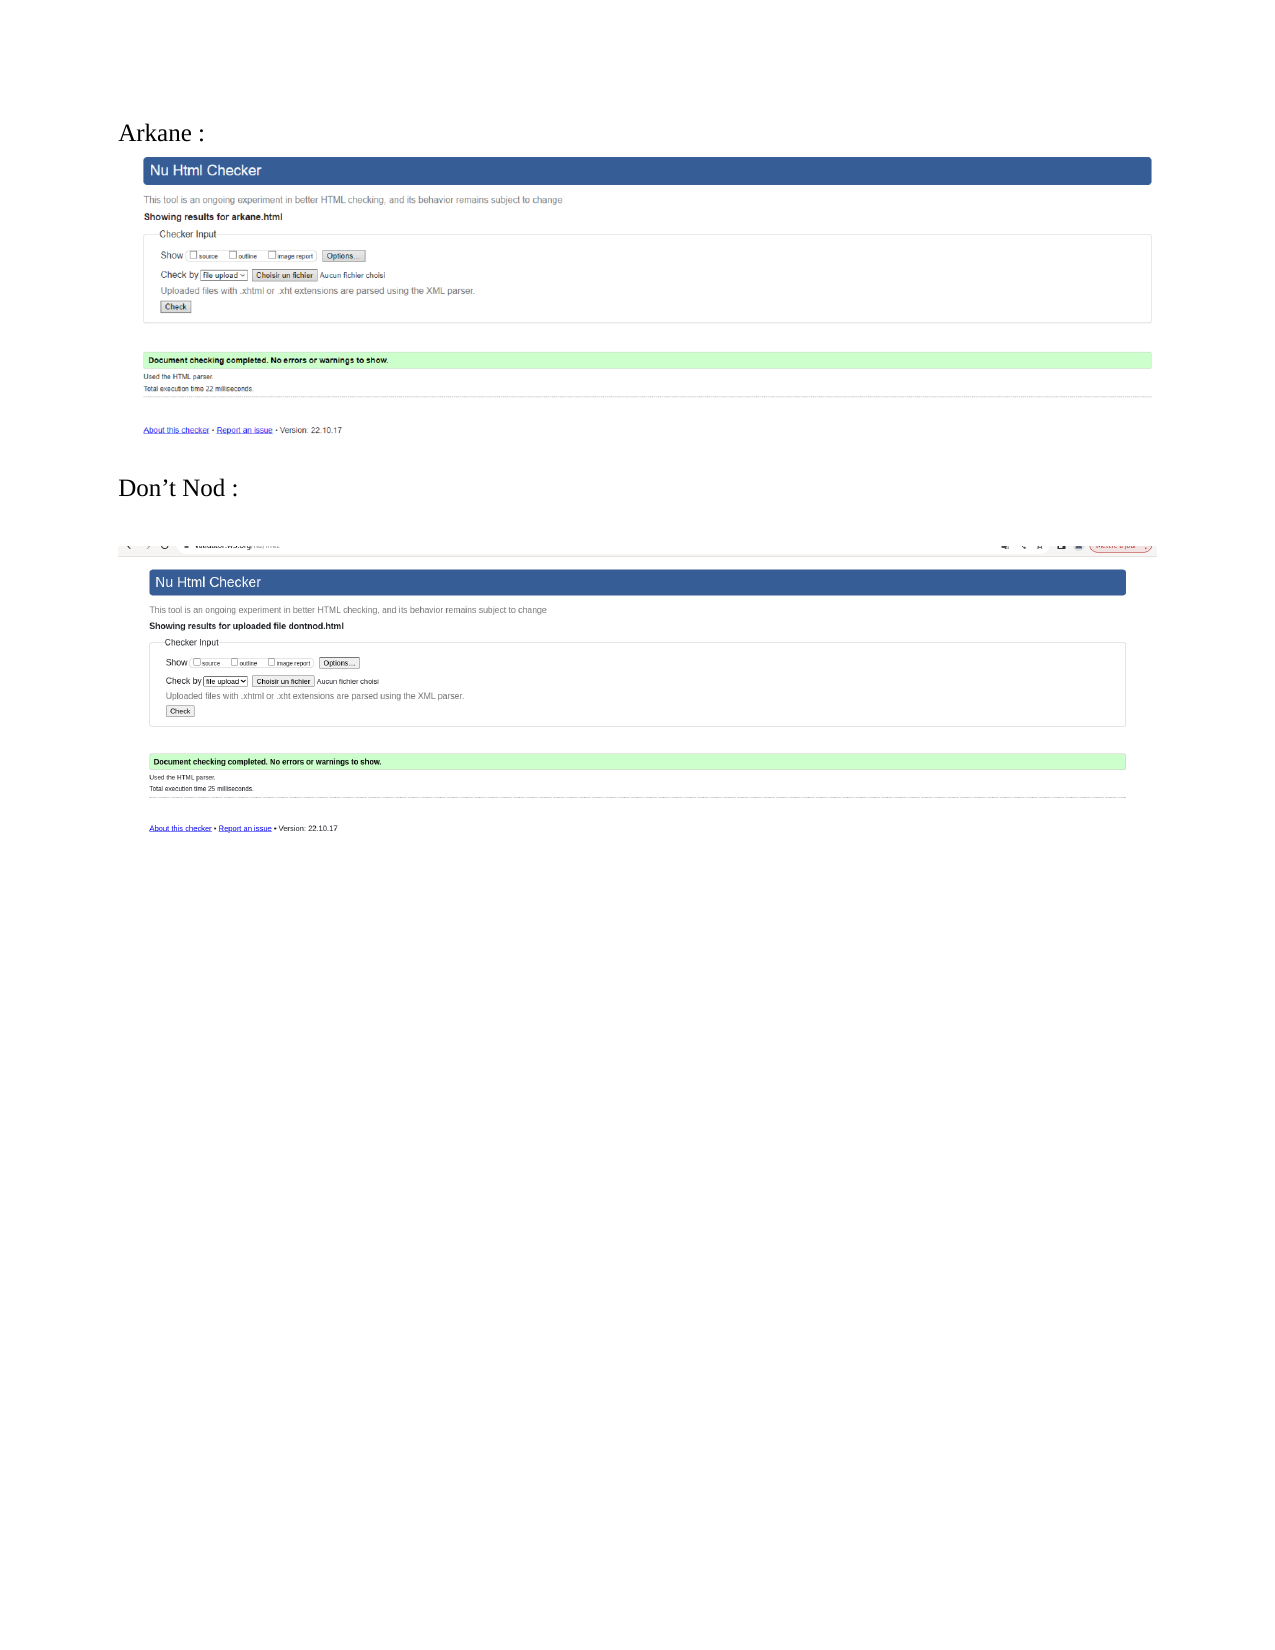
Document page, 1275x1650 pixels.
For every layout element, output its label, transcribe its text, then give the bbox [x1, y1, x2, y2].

picture [118, 546, 1157, 853]
text Don’t Nod : [118, 473, 1157, 502]
text Arkane : [118, 118, 1157, 146]
picture [118, 146, 1157, 444]
